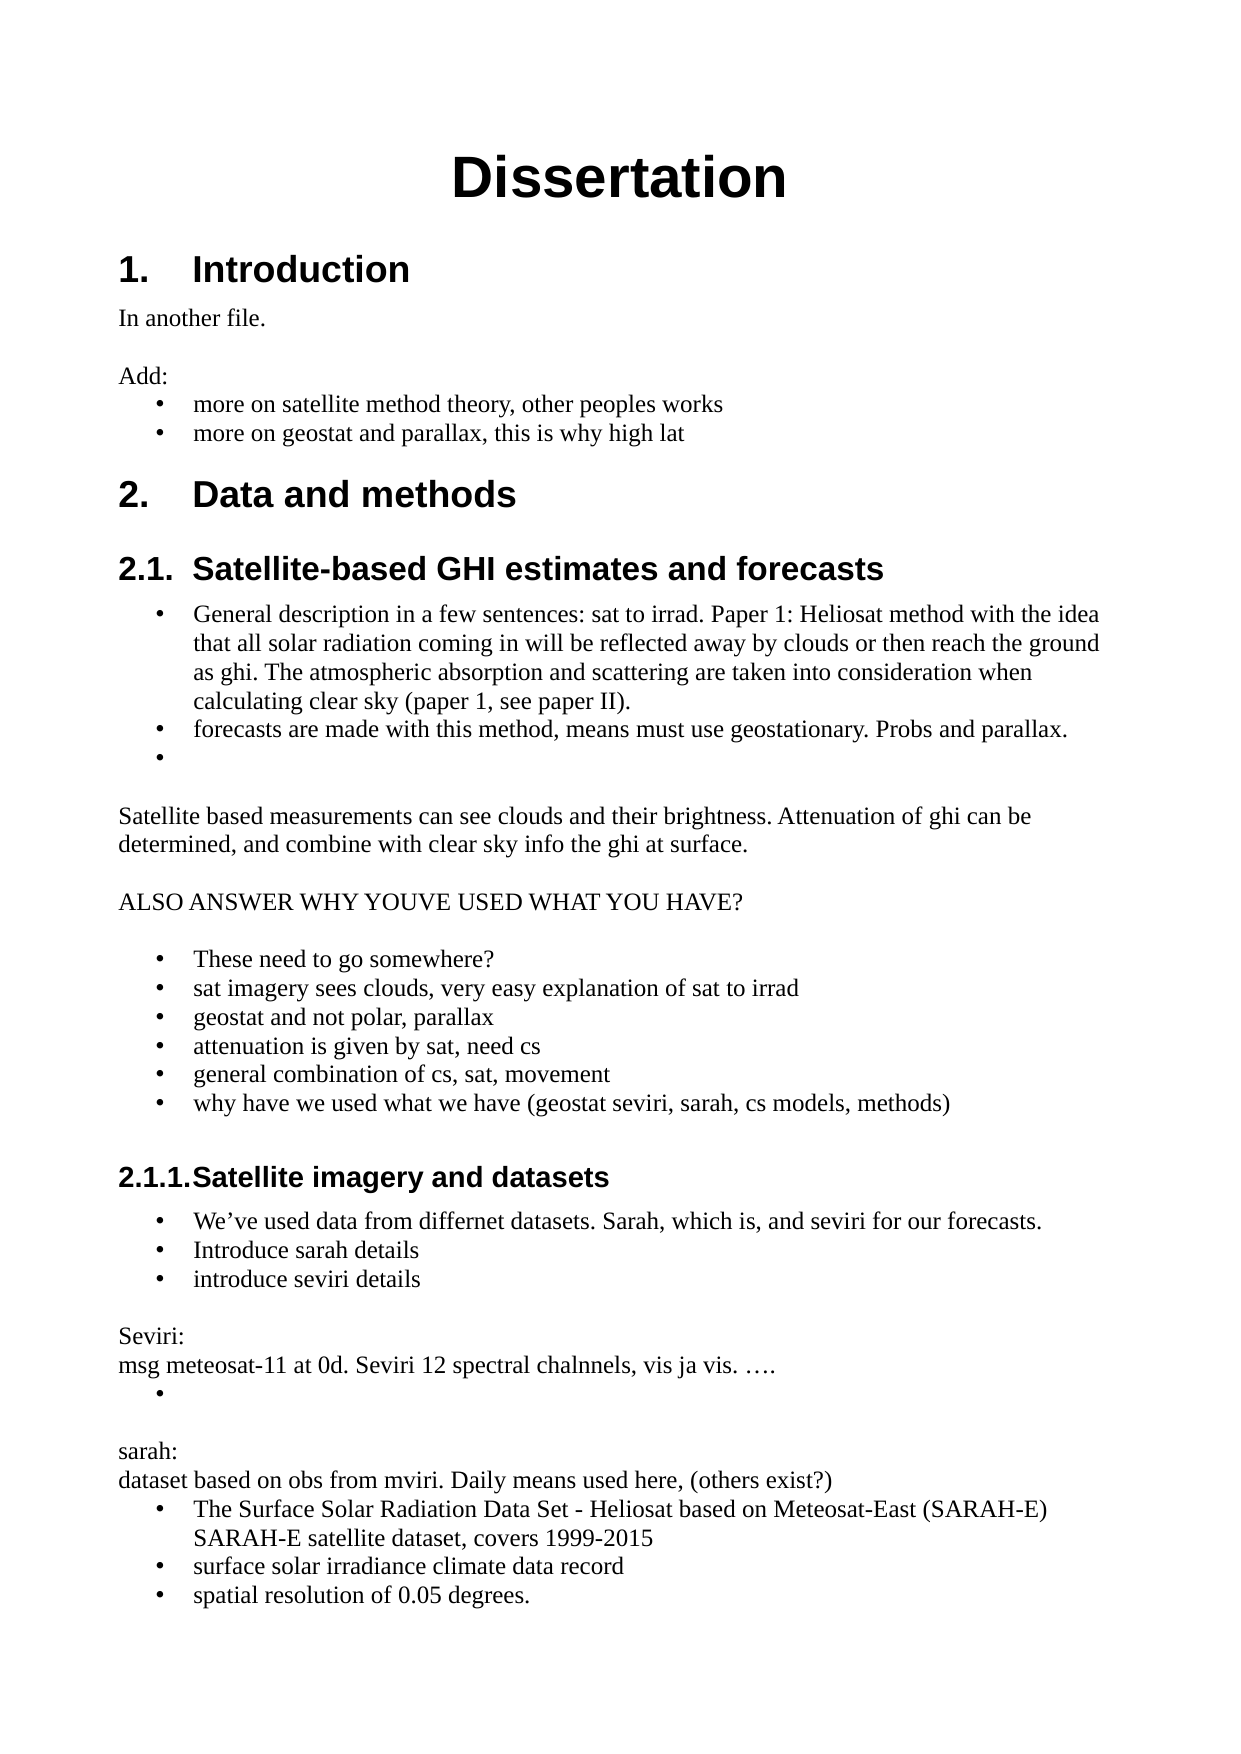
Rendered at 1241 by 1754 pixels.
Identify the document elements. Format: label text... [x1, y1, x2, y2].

subtitle Satellite-based GHI estimates and forecasts [118, 548, 1122, 587]
subtitle Data and methods [118, 472, 1122, 515]
list General description in a few sentences: sat to irrad. Paper 1: Heliosat method with the idea that all solar radiation coming in will be reflected away by clouds or then reach the ground as ghi. The atmospheric absorption and scattering are taken into consideration when calculating clear sky (paper 1, see paper II). [156, 599, 1122, 714]
list surface solar irradiance climate data record [156, 1551, 1122, 1580]
list Introduce sarah details [156, 1235, 1122, 1264]
subtitle Introduction [118, 248, 1122, 291]
list The Surface Solar Radiation Data Set - Heliosat based on Meteosat-East (SARAH-E) SARAH-E satellite dataset, covers 1999-2015 [156, 1494, 1122, 1551]
list sat imagery sees clouds, very easy explanation of sat to irrad [156, 973, 1122, 1002]
subtitle Satellite imagery and datasets [118, 1160, 1122, 1194]
text Satellite based measurements can see clouds and their brightness. Attenuation of ghi can be determined, and combine with clear sky info the ghi at surface. [118, 801, 1122, 858]
list These need to go somewhere? [156, 944, 1122, 973]
list forecasts are made with this method, means must use geostationary. Probs and parallax. [156, 714, 1122, 743]
list more on geostat and parallax, this is why high lat [156, 418, 1122, 447]
list introduce seviri details [156, 1264, 1122, 1293]
list attenuation is given by sat, need cs [156, 1031, 1122, 1059]
text In another file. [118, 303, 1122, 332]
list geostat and not polar, parallax [156, 1002, 1122, 1031]
list more on satellite method theory, other peoples works [156, 389, 1122, 418]
text ALSO ANSWER WHY YOUVE USED WHAT YOU HAVE? [118, 887, 1122, 916]
list general combination of cs, sat, movement [156, 1059, 1122, 1088]
list We’ve used data from differnet datasets. Sarah, which is, and seviri for our forecasts. [156, 1206, 1122, 1235]
text Add: [118, 361, 1122, 389]
text dataset based on obs from mviri. Daily means used here, (others exist?) [118, 1465, 1122, 1494]
list spatial resolution of 0.05 degrees. [156, 1580, 1122, 1609]
text msg meteosat-11 at 0d. Seviri 12 spectral chalnnels, vis ja vis. …. [118, 1350, 1122, 1379]
list why have we used what we have (geostat seviri, sarah, cs models, methods) [156, 1088, 1122, 1117]
title Dissertation [118, 143, 1122, 210]
text sarah: [118, 1436, 1122, 1465]
text Seviri: [118, 1321, 1122, 1350]
